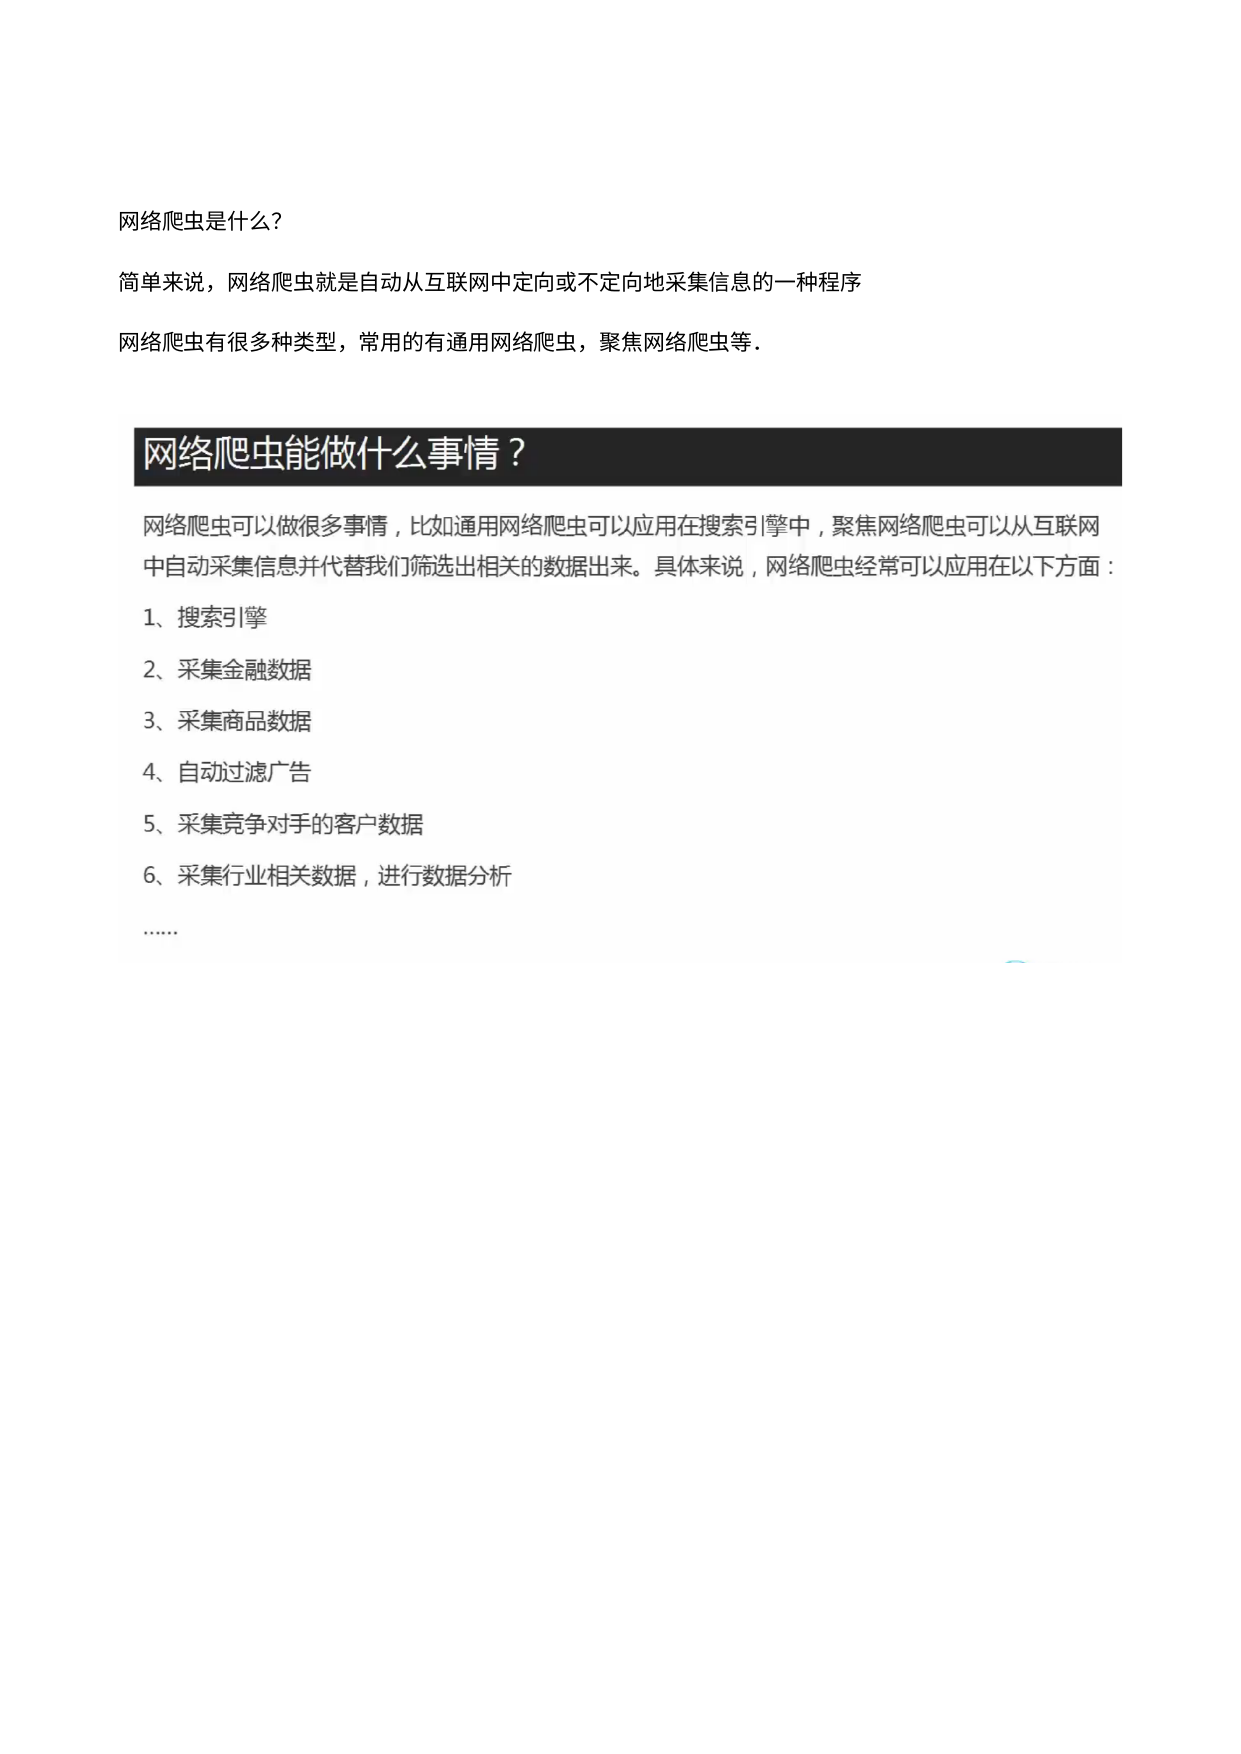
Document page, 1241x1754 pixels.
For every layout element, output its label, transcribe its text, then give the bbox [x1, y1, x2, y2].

text 简单来说，网络爬虫就是自动从互联网中定向或不定向地采集信息的一种程序 [118, 265, 1122, 296]
text 网络爬虫是什么？ [118, 204, 1122, 236]
picture [118, 414, 1123, 963]
text 网络爬虫有很多种类型，常用的有通用网络爬虫，聚焦网络爬虫等． [118, 325, 1122, 357]
